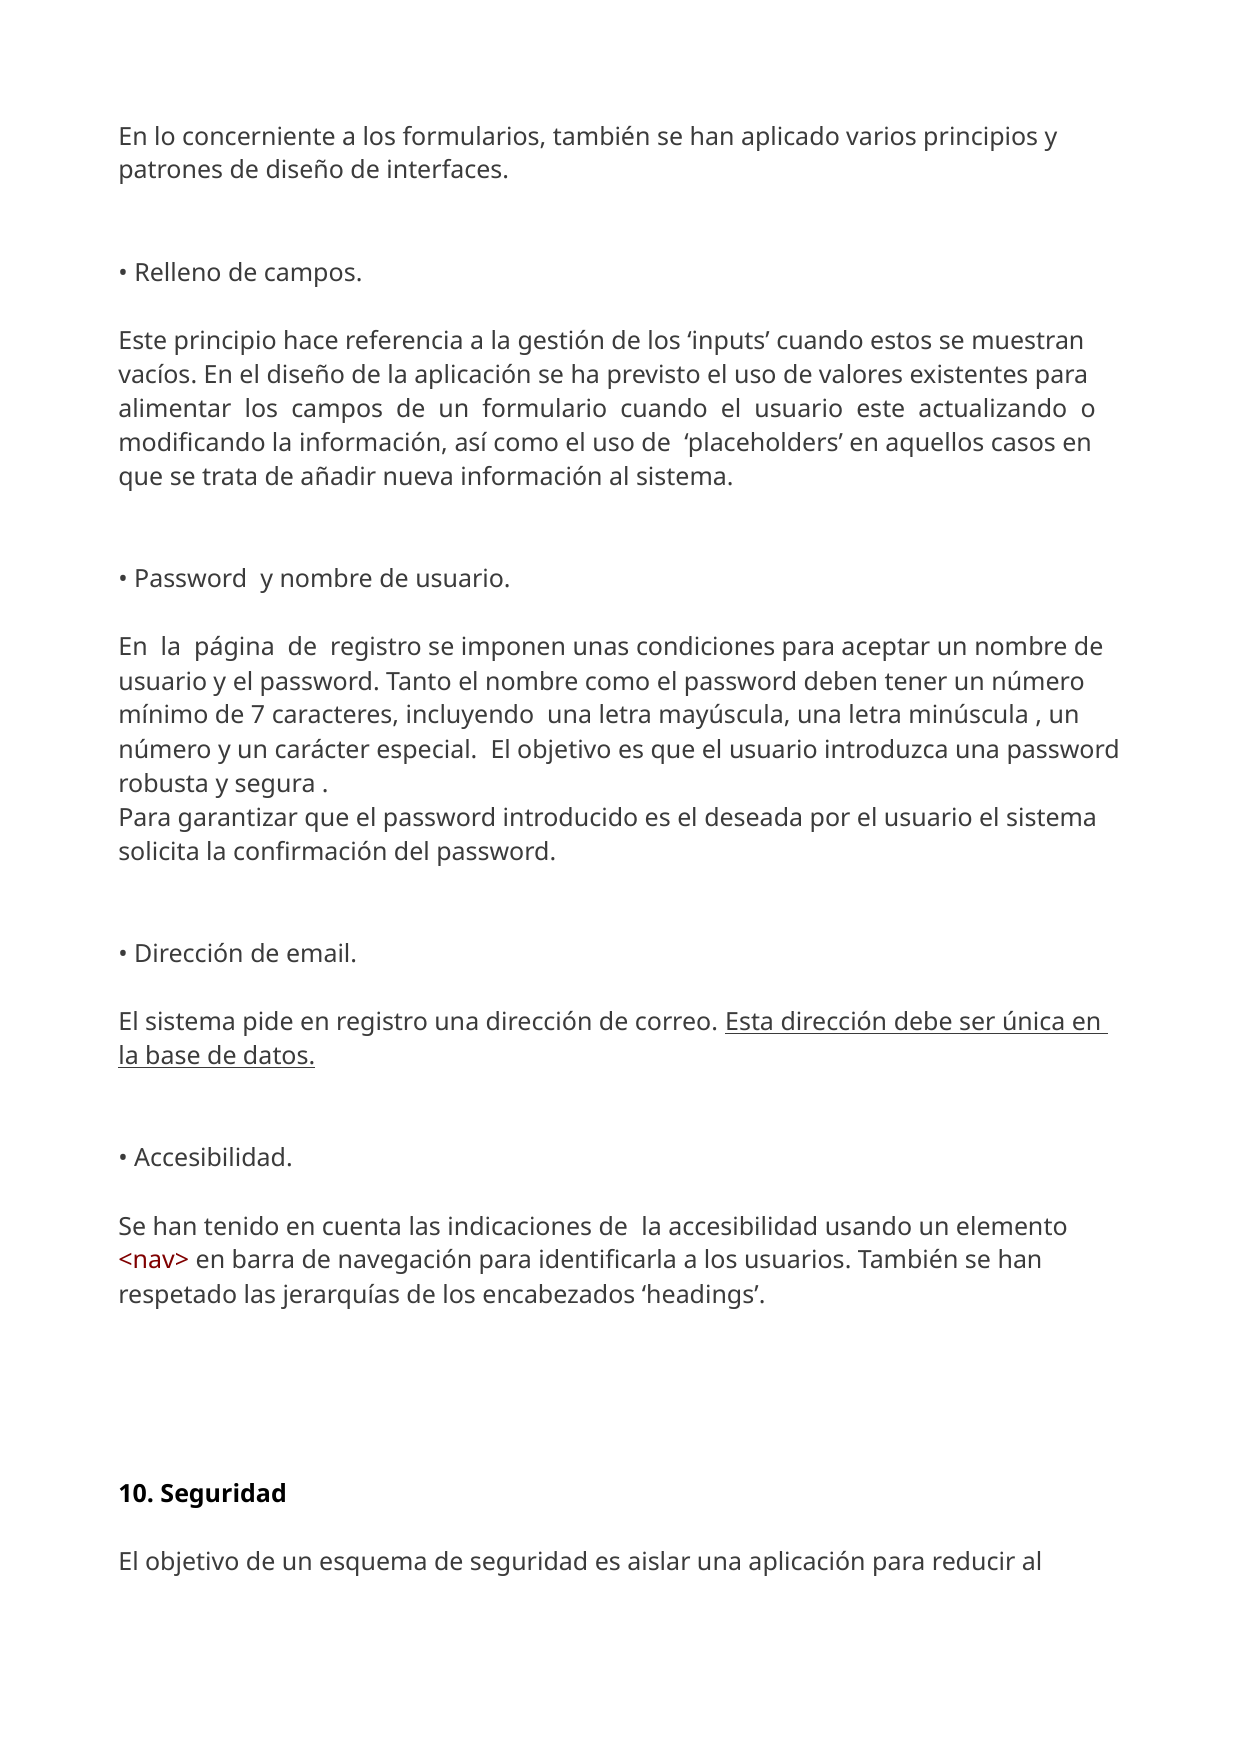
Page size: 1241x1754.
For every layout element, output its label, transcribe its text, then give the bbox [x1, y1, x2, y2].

text El objetivo de un esquema de seguridad es aislar una aplicación para reducir al [118, 1509, 1122, 1577]
text • Password y nombre de usuario. [118, 561, 1122, 595]
text Para garantizar que el password introducido es el deseada por el usuario el sistema solicita la confirmación del password. [118, 799, 1122, 867]
text En lo concerniente a los formularios, también se han aplicado varios principios y patrones de diseño de interfaces. [118, 118, 1122, 186]
text Este principio hace referencia a la gestión de los ‘inputs’ cuando estos se muestran vacíos. En el diseño de la aplicación se ha previsto el uso de valores existentes para alimentar los campos de un formulario cuando el usuario este actualizando o modificando la información, así como el uso de ‘placeholders’ en aquellos casos en que se trata de añadir nueva información al sistema. [118, 322, 1122, 493]
text Se han tenido en cuenta las indicaciones de la accesibilidad usando un elemento <nav> en barra de navegación para identificarla a los usuarios. También se han respetado las jerarquías de los encabezados ‘headings’. [118, 1208, 1122, 1310]
text • Dirección de email. [118, 936, 1122, 970]
text En la página de registro se imponen unas condiciones para aceptar un nombre de usuario y el password. Tanto el nombre como el password deben tener un número mínimo de 7 caracteres, incluyendo una letra mayúscula, una letra minúscula , un número y un carácter especial. El objetivo es que el usuario introduzca una password robusta y segura . [118, 629, 1122, 799]
text • Relleno de campos. [118, 254, 1122, 288]
text • Accesibilidad. [118, 1140, 1122, 1174]
text El sistema pide en registro una dirección de correo. Esta dirección debe ser única en la base de datos. [118, 1004, 1122, 1072]
text 10. Seguridad [118, 1475, 1122, 1509]
